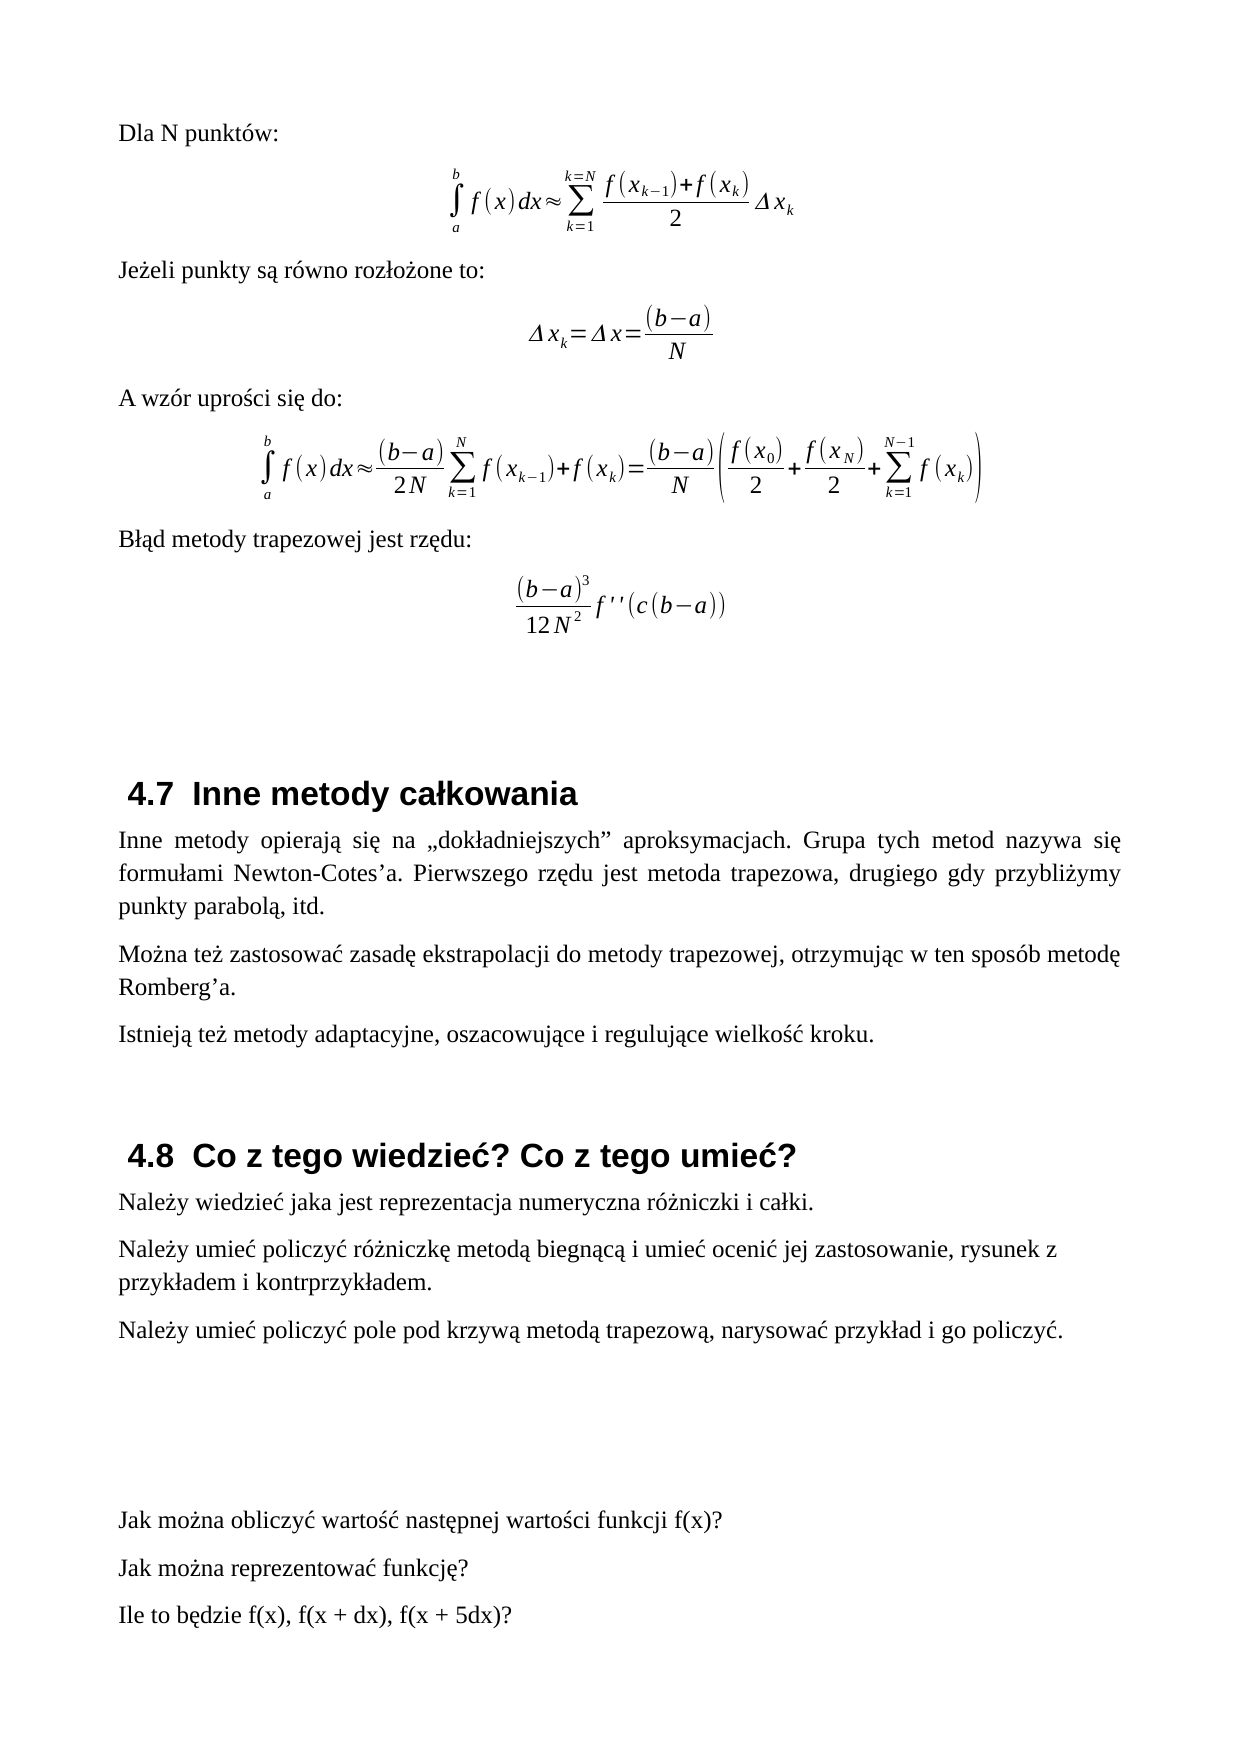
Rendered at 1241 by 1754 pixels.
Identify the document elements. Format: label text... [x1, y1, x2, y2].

text Inne metody opierają się na „dokładniejszych” aproksymacjach. Grupa tych metod nazywa się formułami Newton-Cotes’a. Pierwszego rzędu jest metoda trapezowa, drugiego gdy przybliżymy punkty parabolą, itd. [118, 825, 1122, 920]
text Błąd metody trapezowej jest rzędu: [118, 524, 1122, 552]
text Należy wiedzieć jaka jest reprezentacja numeryczna różniczki i całki. [118, 1187, 1122, 1215]
text A wzór uprości się do: [118, 383, 1122, 412]
text Jak można obliczyć wartość następnej wartości funkcji f(x)? [118, 1505, 1122, 1534]
subtitle Co z tego wiedzieć? Co z tego umieć? [118, 1136, 1122, 1174]
text Istnieją też metody adaptacyjne, oszacowujące i regulujące wielkość kroku. [118, 1019, 1122, 1048]
text Należy umieć policzyć różniczkę metodą biegnącą i umieć ocenić jej zastosowanie, rysunek z przykładem i kontrprzykładem. [118, 1234, 1122, 1296]
text Dla N punktów: [118, 118, 1122, 147]
subtitle Inne metody całkowania [118, 774, 1122, 813]
text Jak można reprezentować funkcję? [118, 1553, 1122, 1582]
text Należy umieć policzyć pole pod krzywą metodą trapezową, narysować przykład i go policzyć. [118, 1315, 1122, 1344]
text Można też zastosować zasadę ekstrapolacji do metody trapezowej, otrzymując w ten sposób metodę Romberg’a. [118, 939, 1122, 1001]
text Jeżeli punkty są równo rozłożone to: [118, 255, 1122, 284]
text Ile to będzie f(x), f(x + dx), f(x + 5dx)? [118, 1601, 1122, 1629]
